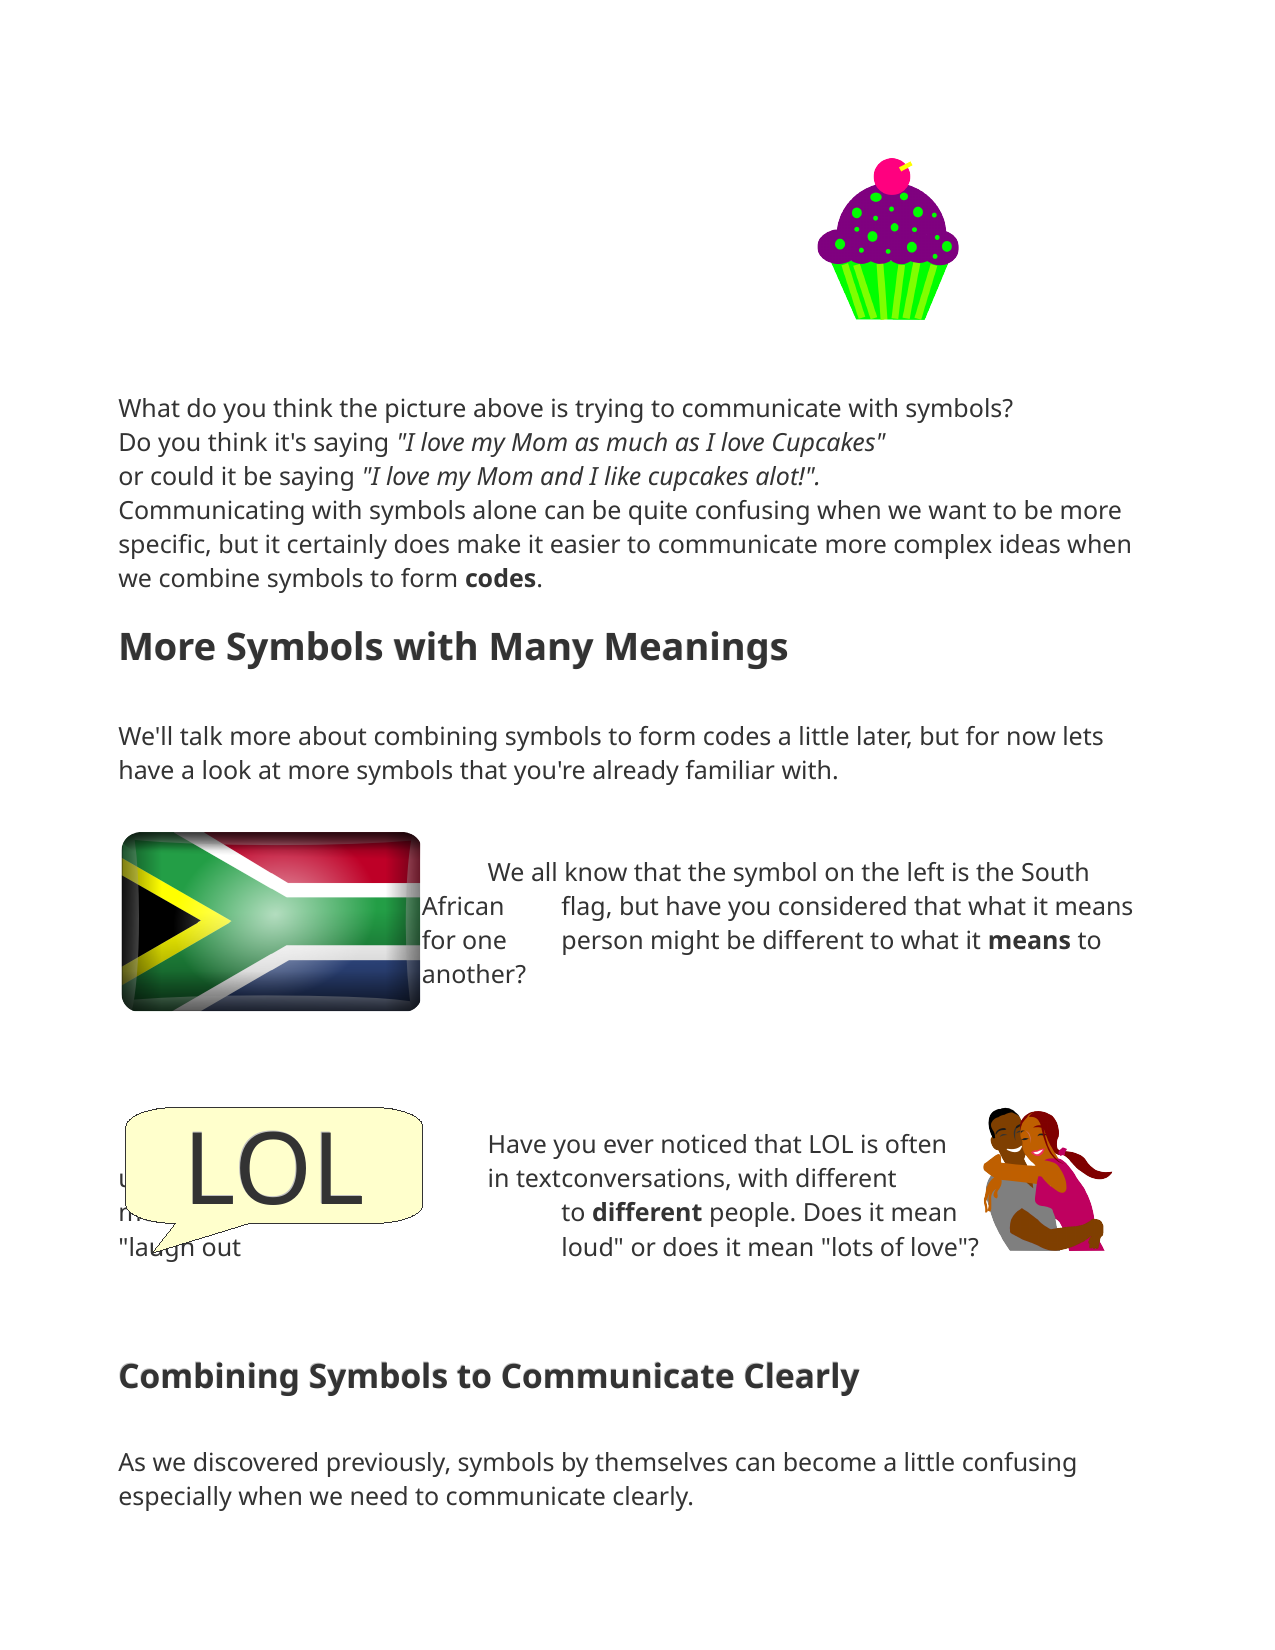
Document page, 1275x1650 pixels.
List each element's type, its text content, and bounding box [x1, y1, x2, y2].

picture [817, 158, 959, 320]
picture [983, 1107, 1113, 1251]
text or could it be saying "I love my Mom and I like cupcakes alot!". [118, 459, 1157, 493]
text We all know that the symbol on the left is the South African flag, but have you considered that what it means for one person might be different to what it means to another? [422, 854, 1157, 991]
text Have you ever noticed that LOL is often used in text conversations, with different meanings to different people. Does it mean "laugh out loud" or does it mean "lots of love"? [118, 1127, 1157, 1263]
text What do you think the picture above is trying to communicate with symbols? [118, 391, 1157, 425]
text We'll talk more about combining symbols to form codes a little later, but for now lets have a look at more symbols that you're already familiar with. [118, 718, 1157, 786]
text As we discovered previously, symbols by themselves can become a little confusing especially when we need to communicate clearly. [118, 1444, 1157, 1513]
text Communicating with symbols alone can be quite confusing when we want to be more specific, but it certainly does make it easier to communicate more complex ideas when we combine symbols to form codes. [118, 493, 1157, 595]
text Do you think it's saying "I love my Mom as much as I love Cupcakes" [118, 425, 1157, 459]
subtitle More Symbols with Many Meanings [118, 620, 1157, 672]
subtitle Combining Symbols to Communicate Clearly [118, 1352, 1157, 1398]
picture [121, 832, 422, 1012]
